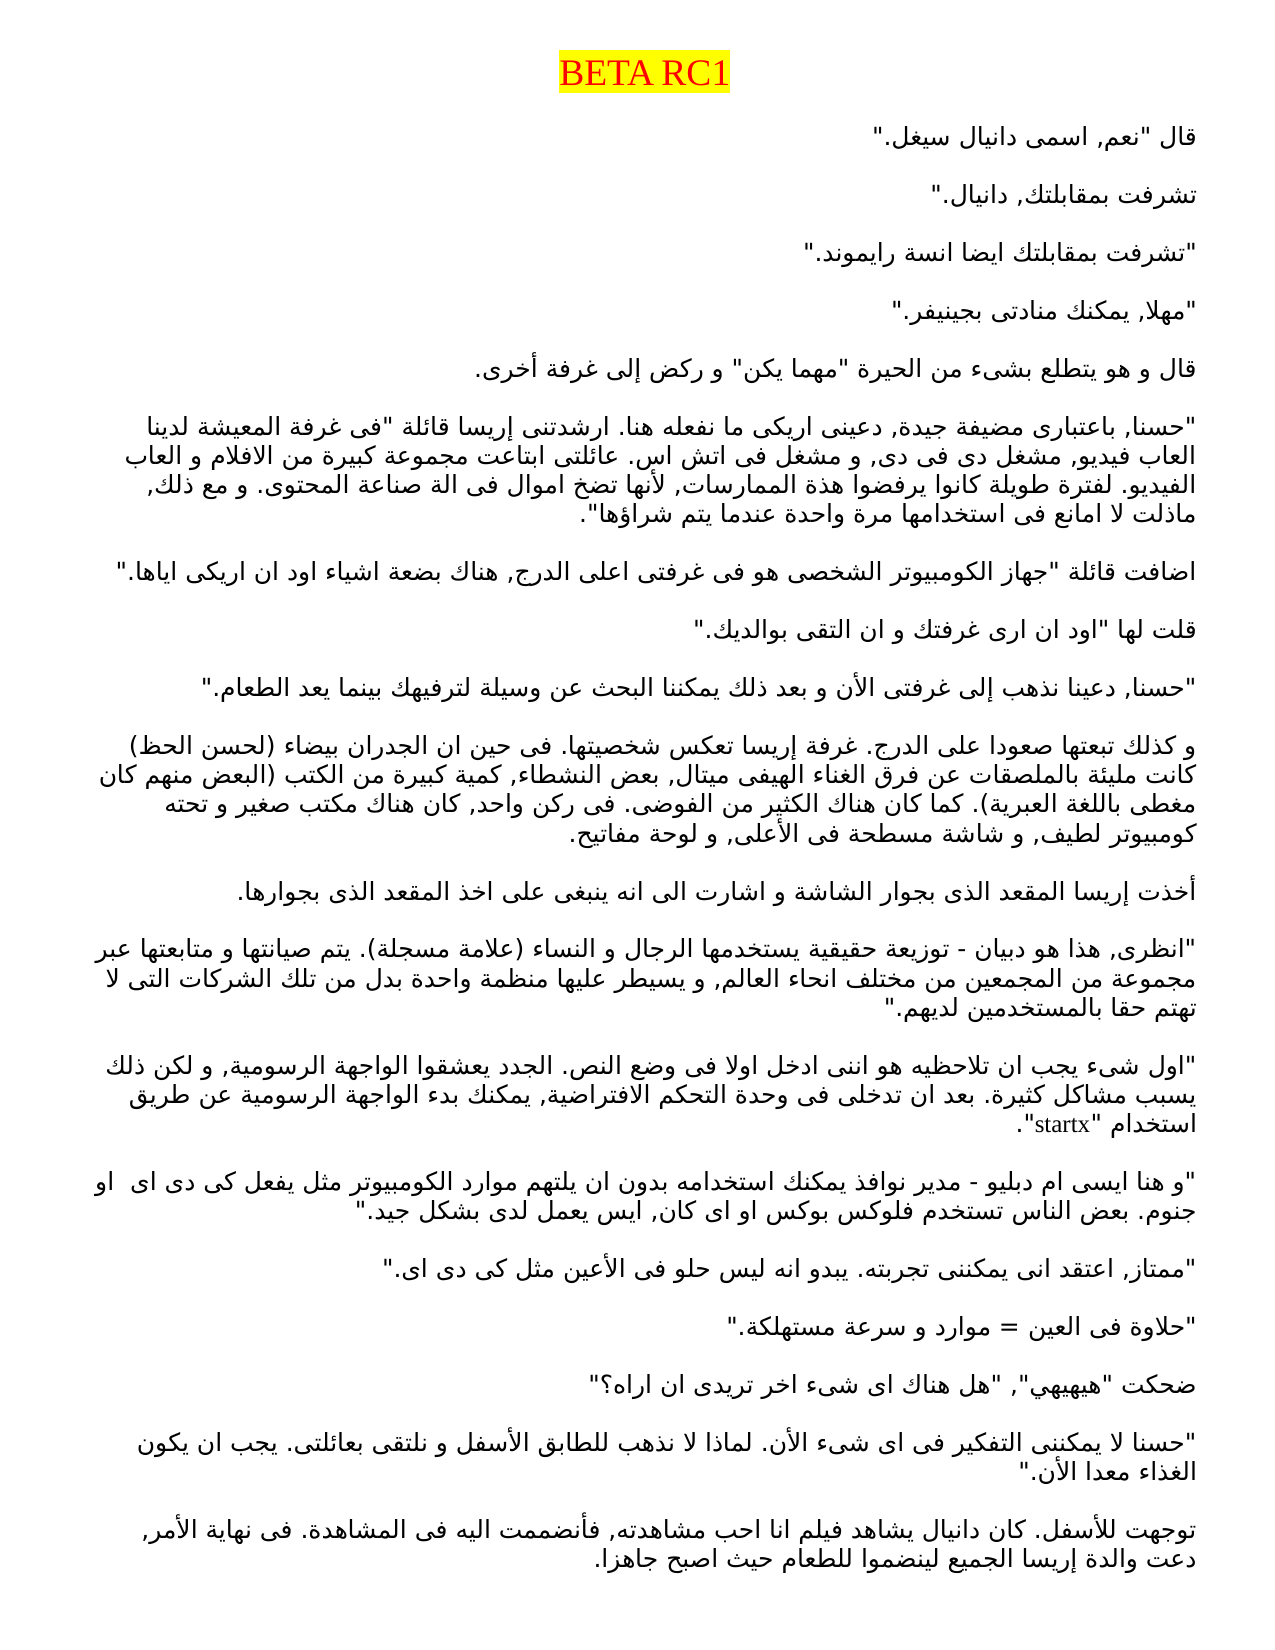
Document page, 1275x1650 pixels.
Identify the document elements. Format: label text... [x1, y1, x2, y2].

text و كذلك تبعتها صعودا على الدرج. غرفة إريسا تعكس شخصيتها. فى حين ان الجدران بيضاء (لحسن الحظ) كانت مليئة بالملصقات عن فرق الغناء الهيفى ميتال, بعض النشطاء, كمية كبيرة من الكتب (البعض منهم كان مغطى باللغة العبرية). كما كان هناك الكثير من الفوضى. فى ركن واحد, كان هناك مكتب صغير و تحته كومبيوتر لطيف, و شاشة مسطحة فى الأعلى, و لوحة مفاتيح. [92, 731, 1197, 848]
text اضافت قائلة "جهاز الكومبيوتر الشخصى هو فى غرفتى اعلى الدرج, هناك بضعة اشياء اود ان اريكى اياها." [92, 558, 1197, 587]
text "حسنا, دعينا نذهب إلى غرفتى الأن و بعد ذلك يمكننا البحث عن وسيلة لترفيهك بينما يعد الطعام." [92, 673, 1197, 703]
text "حسنا لا يمكننى التفكير فى اى شىء الأن. لماذا لا نذهب للطابق الأسفل و نلتقى بعائلتى. يجب ان يكون الغذاء معدا الأن." [92, 1428, 1197, 1486]
text "انظرى, هذا هو دبيان - توزيعة حقيقية يستخدمها الرجال و النساء (علامة مسجلة). يتم صيانتها و متابعتها عبر مجموعة من المجمعين من مختلف انحاء العالم, و يسيطر عليها منظمة واحدة بدل من تلك الشركات التى لا تهتم حقا بالمستخدمين لديهم." [92, 935, 1197, 1022]
text توجهت للأسفل. كان دانيال يشاهد فيلم انا احب مشاهدته, فأنضممت اليه فى المشاهدة. فى نهاية الأمر, دعت والدة إريسا الجميع لينضموا للطعام حيث اصبح جاهزا. [92, 1515, 1197, 1573]
text قلت لها "اود ان ارى غرفتك و ان التقى بوالديك." [92, 616, 1197, 645]
text "تشرفت بمقابلتك ايضا انسة رايموند." [92, 238, 1197, 268]
text "مهلا, يمكنك منادتى بجينيفر." [92, 296, 1197, 326]
text "حسنا, باعتبارى مضيفة جيدة, دعينى اريكى ما نفعله هنا. ارشدتنى إريسا قائلة "فى غرفة المعيشة لدينا العاب فيديو, مشغل دى فى دى, و مشغل فى اتش اس. عائلتى ابتاعت مجموعة كبيرة من الافلام و العاب الفيديو. لفترة طويلة كانوا يرفضوا هذة الممارسات, لأنها تضخ اموال فى الة صناعة المحتوى. و مع ذلك, ماذلت لا امانع فى استخدامها مرة واحدة عندما يتم شراؤها". [92, 412, 1197, 529]
text تشرفت بمقابلتك, دانيال." [92, 181, 1197, 210]
text "ممتاز, اعتقد انى يمكننى تجربته. يبدو انه ليس حلو فى الأعين مثل كى دى اى." [92, 1254, 1197, 1283]
text "و هنا ايسى ام دبليو - مدير نوافذ يمكنك استخدامه بدون ان يلتهم موارد الكومبيوتر مثل يفعل كى دى اى او جنوم. بعض الناس تستخدم فلوكس بوكس او اى كان, ايس يعمل لدى بشكل جيد." [92, 1167, 1197, 1226]
text قال و هو يتطلع بشىء من الحيرة "مهما يكن" و ركض إلى غرفة أخرى. [92, 354, 1197, 383]
text أخذت إريسا المقعد الذى بجوار الشاشة و اشارت الى انه ينبغى على اخذ المقعد الذى بجوارها. [92, 877, 1197, 906]
text ضحكت "هيهيهي", "هل هناك اى شىء اخر تريدى ان اراه؟" [92, 1370, 1197, 1399]
text "اول شىء يجب ان تلاحظيه هو اننى ادخل اولا فى وضع النص. الجدد يعشقوا الواجهة الرسومية, و لكن ذلك يسبب مشاكل كثيرة. بعد ان تدخلى فى وحدة التحكم الافتراضية, يمكنك بدء الواجهة الرسومية عن طريق استخدام "startx". [92, 1051, 1197, 1138]
text قال "نعم, اسمى دانيال سيغل." [92, 123, 1197, 152]
text "حلاوة فى العين = موارد و سرعة مستهلكة." [92, 1312, 1197, 1341]
